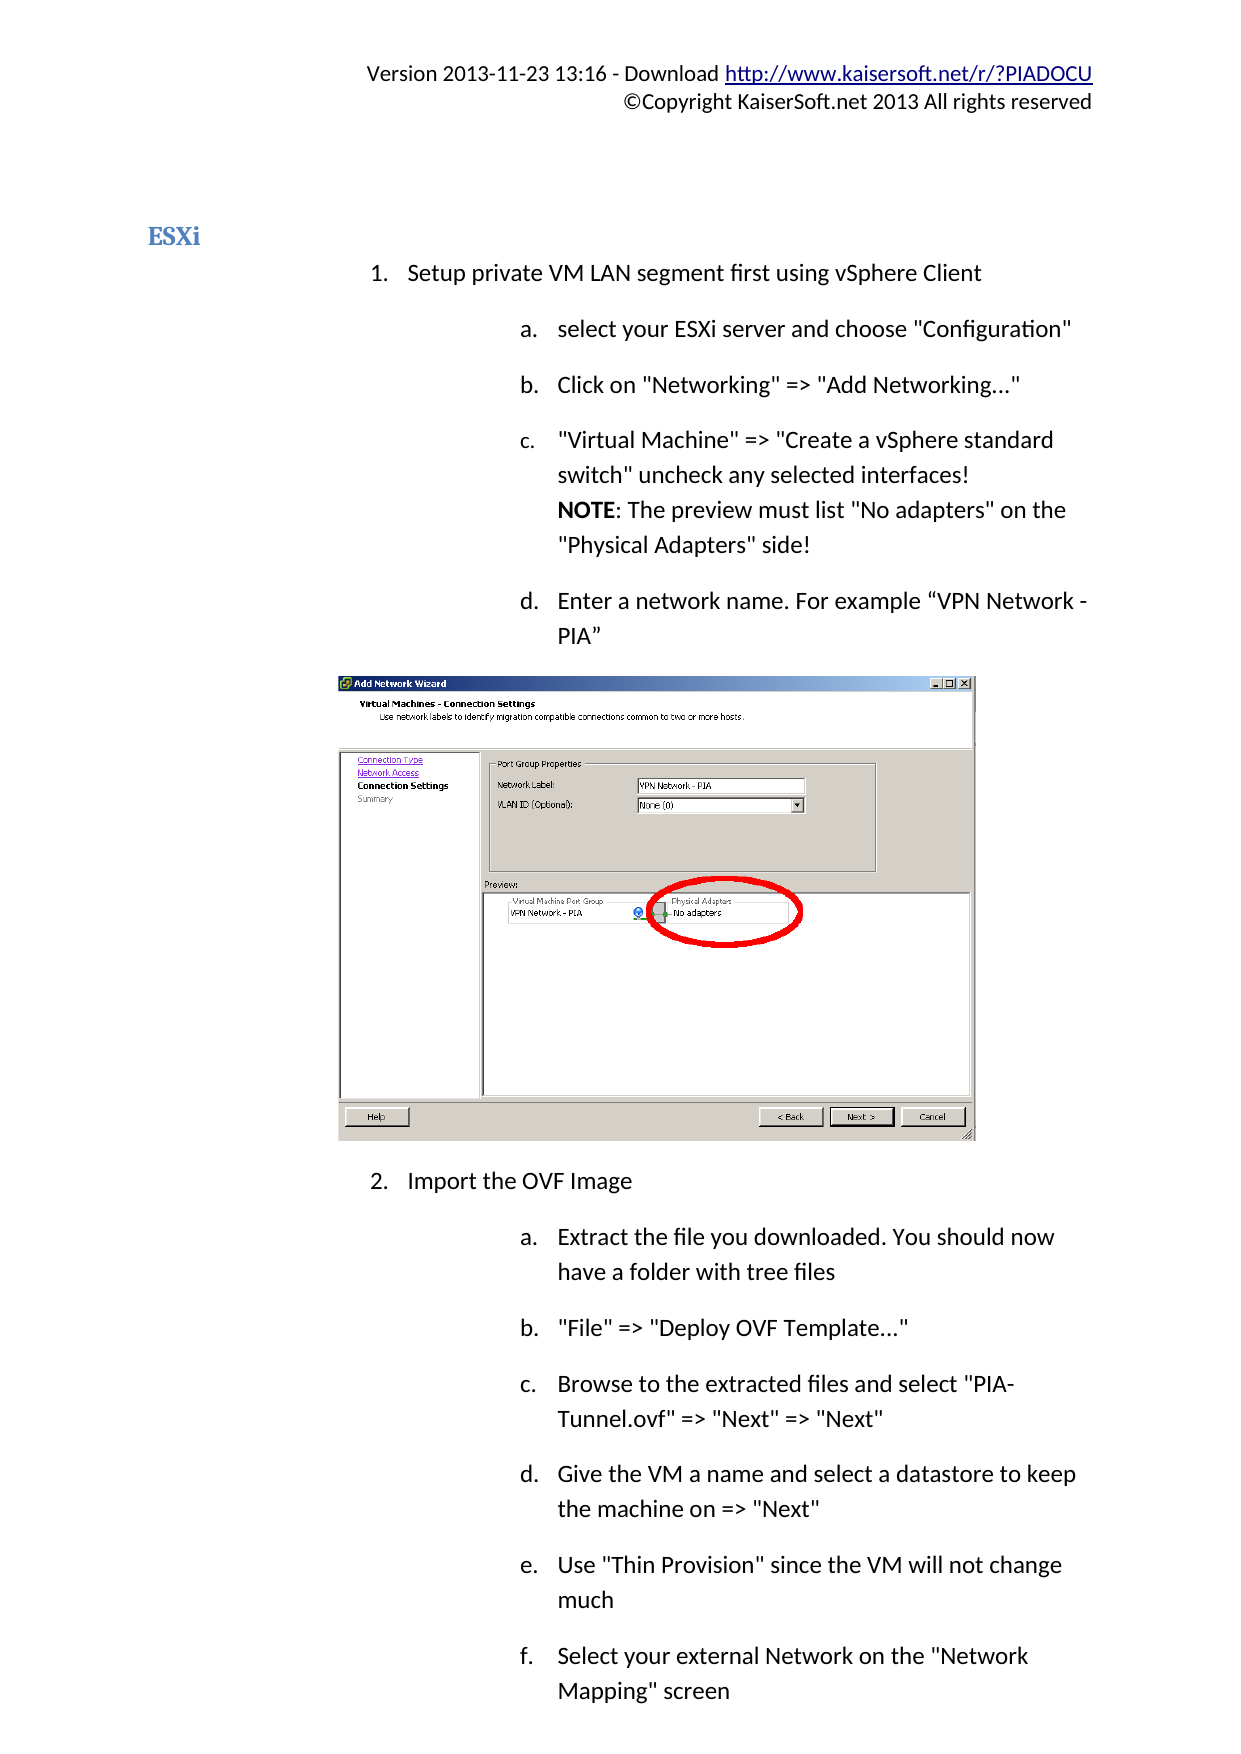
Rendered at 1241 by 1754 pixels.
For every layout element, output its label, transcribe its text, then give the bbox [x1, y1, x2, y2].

list Use "Thin Provision" since the VM will not change much [520, 1549, 1093, 1615]
list Enter a network name. For example “VPN Network - PIA” [520, 586, 1093, 651]
list "File" => "Deploy OVF Template..." [520, 1312, 1093, 1342]
list "Virtual Machine" => "Create a vSphere standard switch" uncheck any selected interfaces! NOTE: The preview must list "No adapters" on the "Physical Adapters" side! [520, 425, 1093, 560]
list Browse to the extracted files and select "PIA-Tunnel.ovf" => "Next" => "Next" [520, 1368, 1093, 1433]
list Extract the file you downloaded. You should now have a folder with tree files [520, 1221, 1093, 1287]
list select your ESXi server and choose "Configuration" [520, 313, 1093, 343]
subtitle ESXi [148, 221, 1093, 253]
list Setup private VM LAN segment first using vSphere Client [370, 257, 1093, 288]
list Give the VM a name and select a datastore to keep the machine on => "Next" [520, 1458, 1093, 1524]
list Select your external Network on the "Network Mapping" screen [520, 1640, 1093, 1706]
list Click on "Networking" => "Add Networking..." [520, 369, 1093, 399]
list Import the OVF Image [370, 1165, 1093, 1196]
